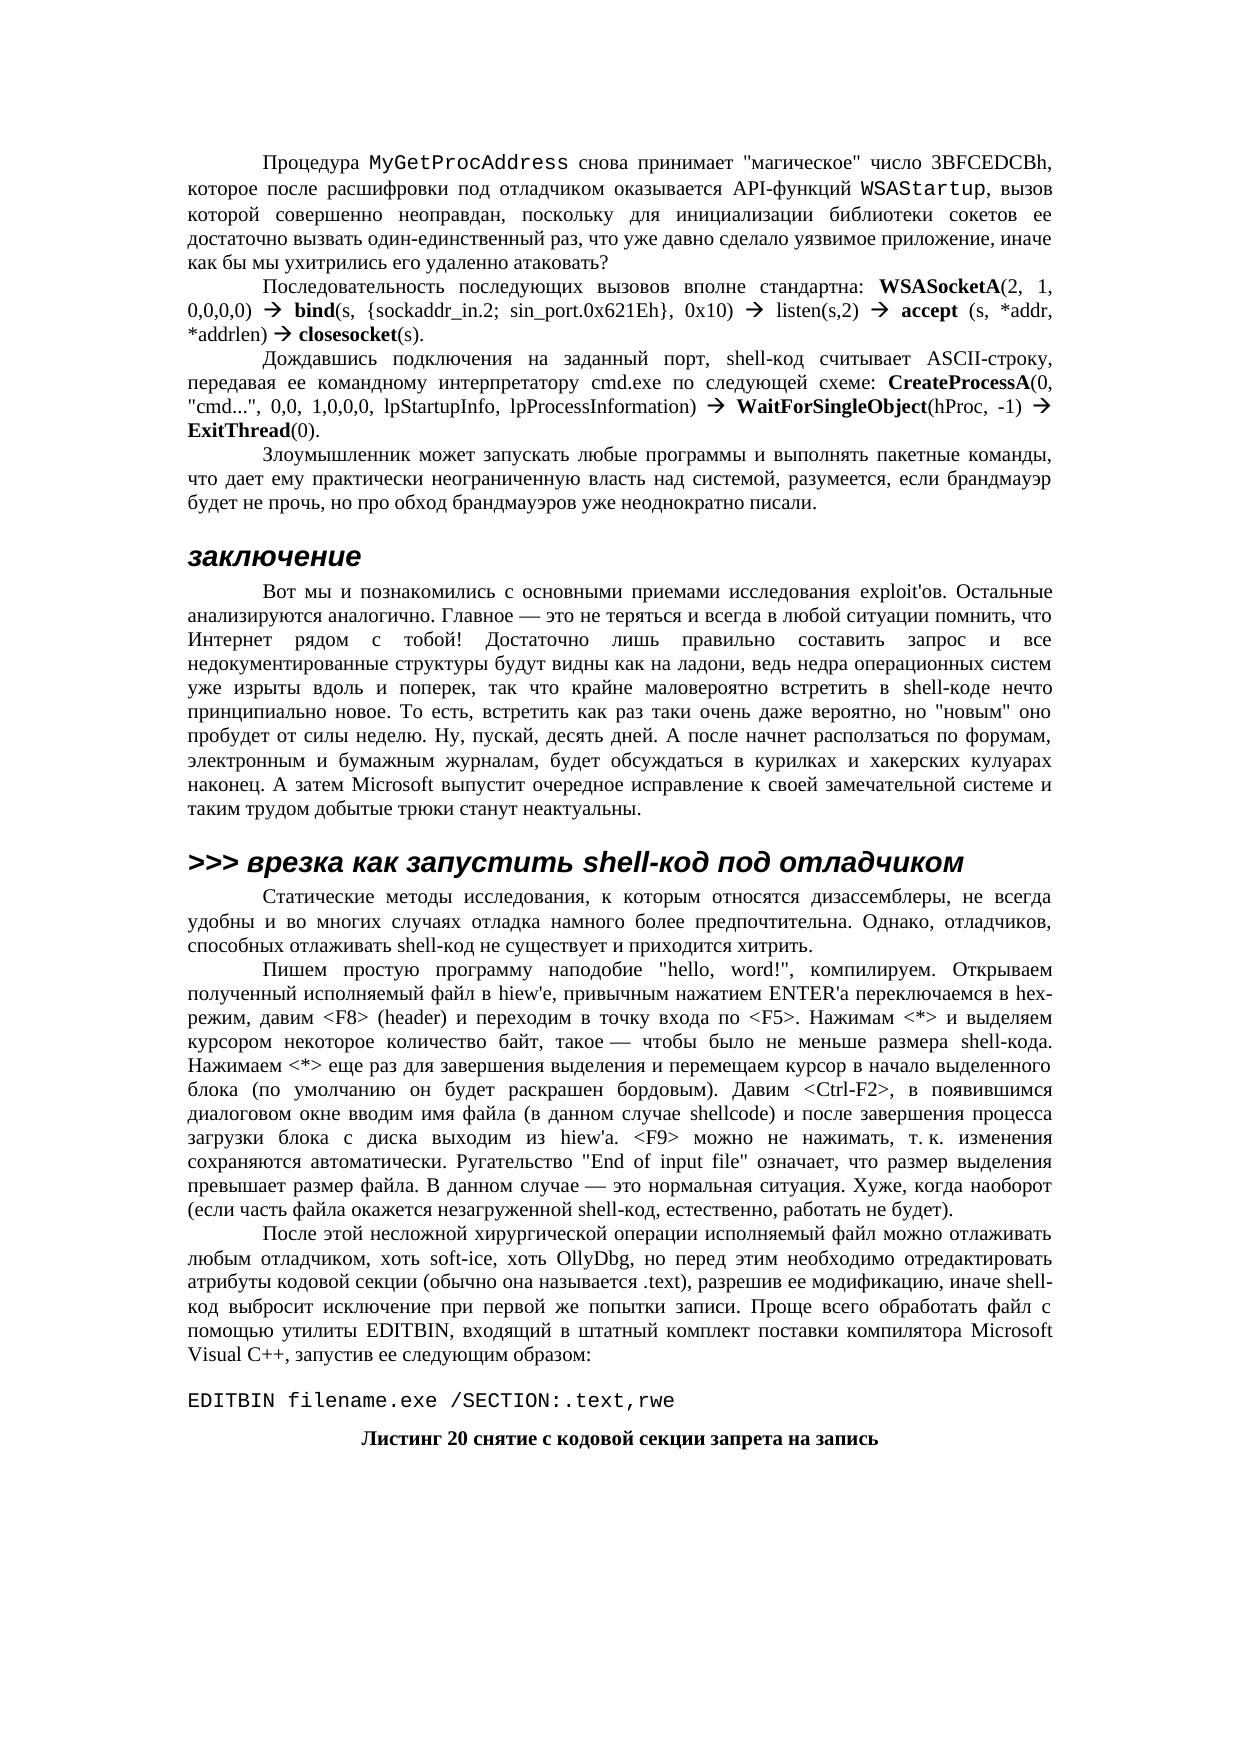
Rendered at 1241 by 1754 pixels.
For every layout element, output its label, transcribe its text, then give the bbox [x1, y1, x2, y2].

text EDITBIN filename.exe /SECTION:.text,rwe [187, 1390, 1053, 1413]
text Статические методы исследования, к которым относятся дизассемблеры, не всегда удобны и во многих случаях отладка намного более предпочтительна. Однако, отладчиков, способных отлаживать shell-код не существует и приходится хитрить. [187, 884, 1053, 957]
text Злоумышленник может запускать любые программы и выполнять пакетные команды, что дает ему практически неограниченную власть над системой, разумеется, если брандмауэр будет не прочь, но про обход брандмауэров уже неоднократно писали. [187, 442, 1053, 514]
subtitle >>> врезка как запустить shell-код под отладчиком [187, 845, 1053, 878]
text Вот мы и познакомились с основными приемами исследования exploit'ов. Остальные анализируются аналогично. Главное — это не теряться и всегда в любой ситуации помнить, что Интернет рядом с тобой! Достаточно лишь правильно составить запрос и все недокументированные структуры будут видны как на ладони, ведь недра операционных систем уже изрыты вдоль и поперек, так что крайне маловероятно встретить в shell-коде нечто принципиально новое. То есть, встретить как раз таки очень даже вероятно, но "новым" оно пробудет от силы неделю. Ну, пускай, десять дней. А после начнет расползаться по форумам, электронным и бумажным журналам, будет обсуждаться в курилках и хакерских кулуарах наконец. А затем Microsoft выпустит очередное исправление к своей замечательной системе и таким трудом добытые трюки станут неактуальны. [187, 579, 1053, 820]
text Пишем простую программу наподобие "hello, word!", компилируем. Открываем полученный исполняемый файл в hiew'е, привычным нажатием ENTER'а переключаемся в hex-режим, давим <F8> (header) и переходим в точку входа по <F5>. Нажимам <*> и выделяем курсором некоторое количество байт, такое — чтобы было не меньше размера shell-кода. Нажимаем <*> еще раз для завершения выделения и перемещаем курсор в начало выделенного блока (по умолчанию он будет раскрашен бордовым). Давим <Ctrl-F2>, в появившимся диалоговом окне вводим имя файла (в данном случае shellcode) и после завершения процесса загрузки блока с диска выходим из hiew'а. <F9> можно не нажимать, т. к. изменения сохраняются автоматически. Ругательство "End of input file" означает, что размер выделения превышает размер файла. В данном случае — это нормальная ситуация. Хуже, когда наоборот (если часть файла окажется незагруженной shell-код, естественно, работать не будет). [187, 957, 1053, 1221]
text После этой несложной хирургической операции исполняемый файл можно отлаживать любым отладчиком, хоть soft-ice, хоть OllyDbg, но перед этим необходимо отредактировать атрибуты кодовой секции (обычно она называется .text), разрешив ее модификацию, иначе shell-код выбросит исключение при первой же попытки записи. Проще всего обработать файл с помощью утилиты EDITBIN, входящий в штатный комплект поставки компилятора Microsoft Visual C++, запустив ее следующим образом: [187, 1221, 1053, 1366]
text Последовательность последующих вызовов вполне стандартна: WSASocketA(2, 1, 0,0,0,0)  bind(s, {sockaddr_in.2; sin_port.0x621Eh}, 0x10)  listen(s,2)  accept (s, *addr, *addrlen)  closesocket(s). [187, 274, 1053, 346]
text Листинг 20 снятие с кодовой секции запрета на запись [187, 1426, 1053, 1450]
subtitle заключение [187, 539, 1053, 573]
text Дождавшись подключения на заданный порт, shell-код считывает ASCII-строку, передавая ее командному интерпретатору cmd.exe по следующей схеме: CreateProcessA(0, "cmd...", 0,0, 1,0,0,0, lpStartupInfo, lpProcessInformation)  WaitForSingleObject(hProc, -1)  ExitThread(0). [187, 346, 1053, 442]
text Процедура MyGetProcAddress снова принимает "магическое" число 3BFCEDCBh, которое после расшифровки под отладчиком оказывается API-функций WSAStartup, вызов которой совершенно неоправдан, поскольку для инициализации библиотеки сокетов ее достаточно вызвать один-единственный раз, что уже давно сделало уязвимое приложение, иначе как бы мы ухитрились его удаленно атаковать? [187, 150, 1053, 274]
